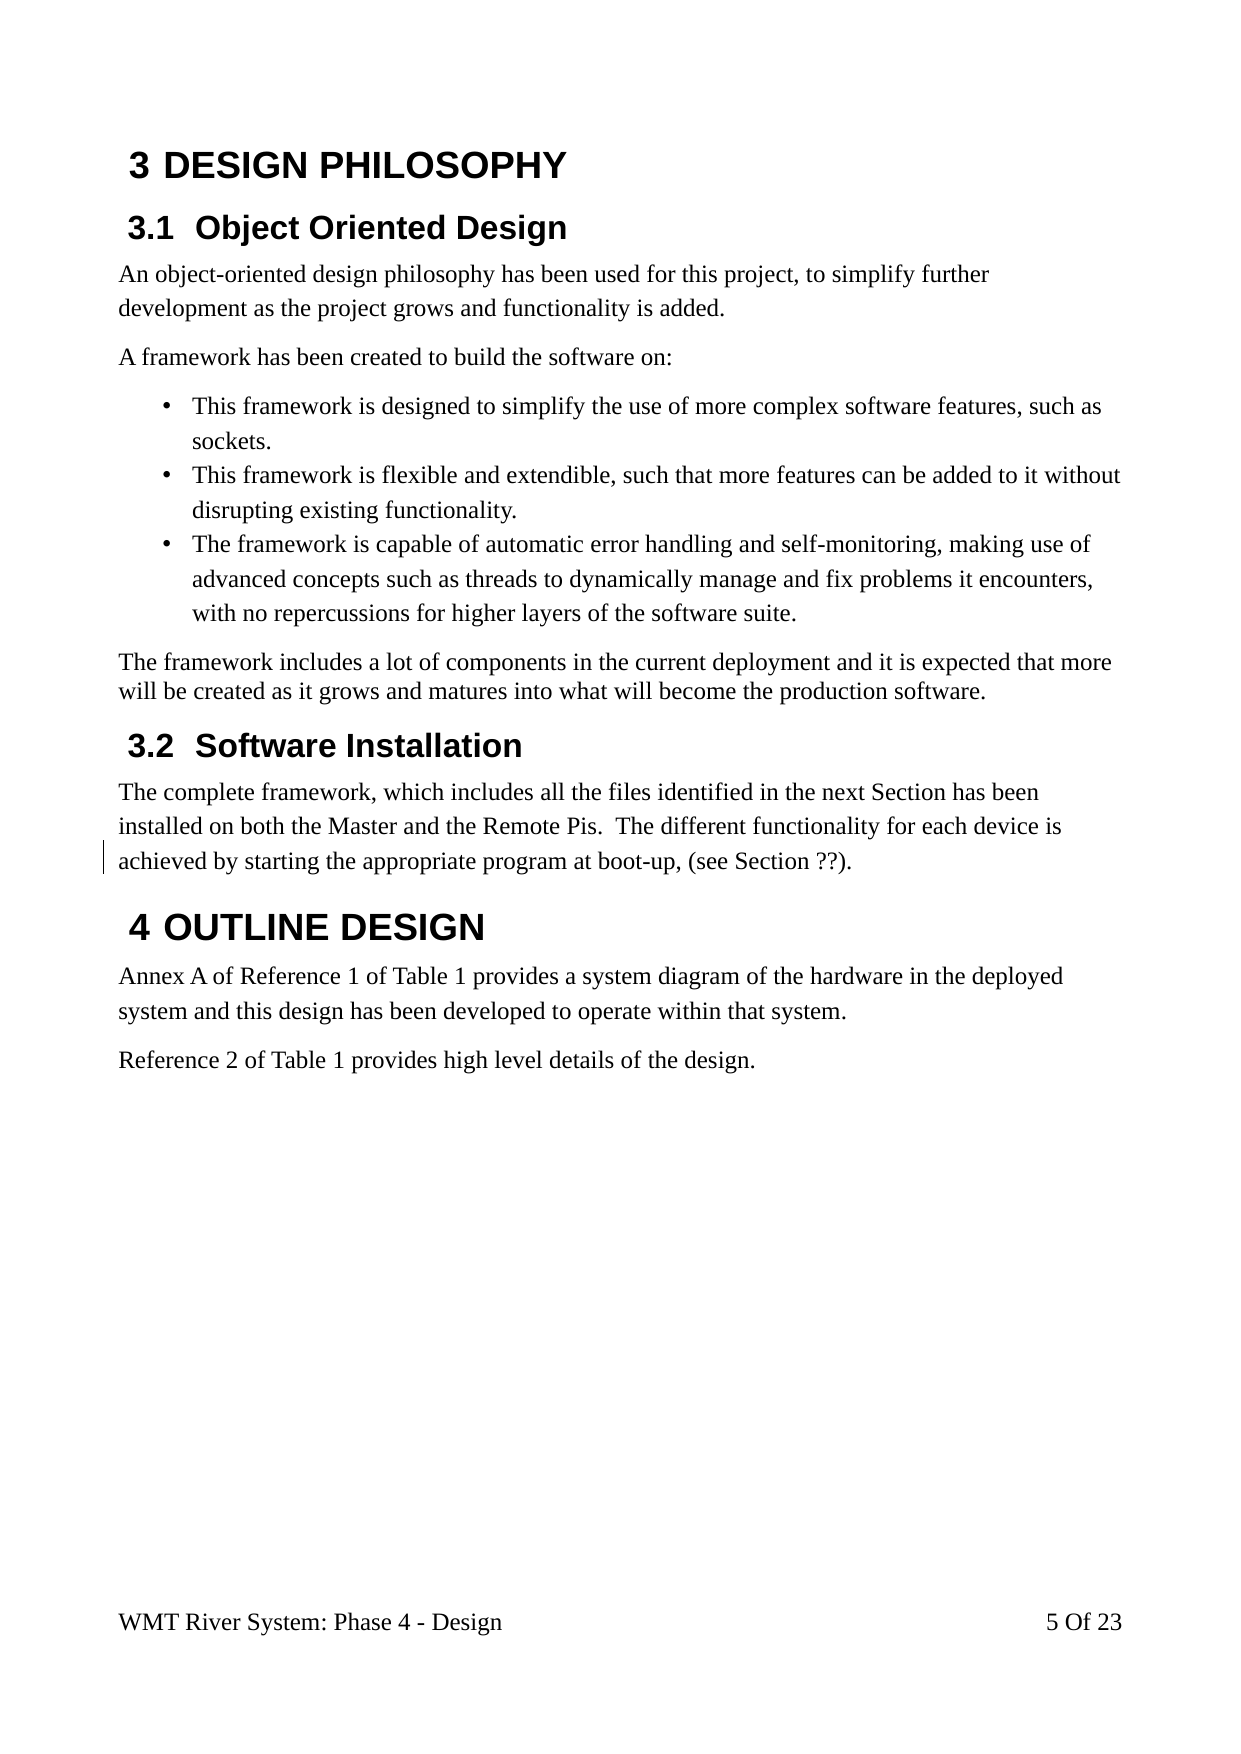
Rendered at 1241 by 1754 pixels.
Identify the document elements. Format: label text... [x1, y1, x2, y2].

list This framework is flexible and extendible, such that more features can be added to it without disrupting existing functionality. [162, 460, 1122, 523]
text The complete framework, which includes all the files identified in the next Section has been installed on both the Master and the Remote Pis. The different functionality for each device is achieved by starting the appropriate program at boot-up, (see Section ??). [118, 777, 1122, 874]
subtitle DESIGN PHILOSOPHY [118, 143, 1122, 187]
text A framework has been created to build the software on: [118, 342, 1122, 371]
text Reference 2 of Table 1 provides high level details of the design. [118, 1045, 1122, 1074]
subtitle Object Oriented Design [118, 208, 1122, 246]
list This framework is designed to simplify the use of more complex software features, such as sockets. [162, 391, 1122, 454]
subtitle OUTLINE DESIGN [118, 905, 1122, 949]
subtitle Software Installation [118, 726, 1122, 764]
text Annex A of Reference 1 of Table 1 provides a system diagram of the hardware in the deployed system and this design has been developed to operate within that system. [118, 961, 1122, 1024]
list The framework is capable of automatic error handling and self-monitoring, making use of advanced concepts such as threads to dynamically manage and fix problems it encounters, with no repercussions for higher layers of the software suite. [162, 529, 1122, 627]
text The framework includes a lot of components in the current deployment and it is expected that more will be created as it grows and matures into what will become the production software. [118, 647, 1122, 705]
text An object-oriented design philosophy has been used for this project, to simplify further development as the project grows and functionality is added. [118, 259, 1122, 322]
